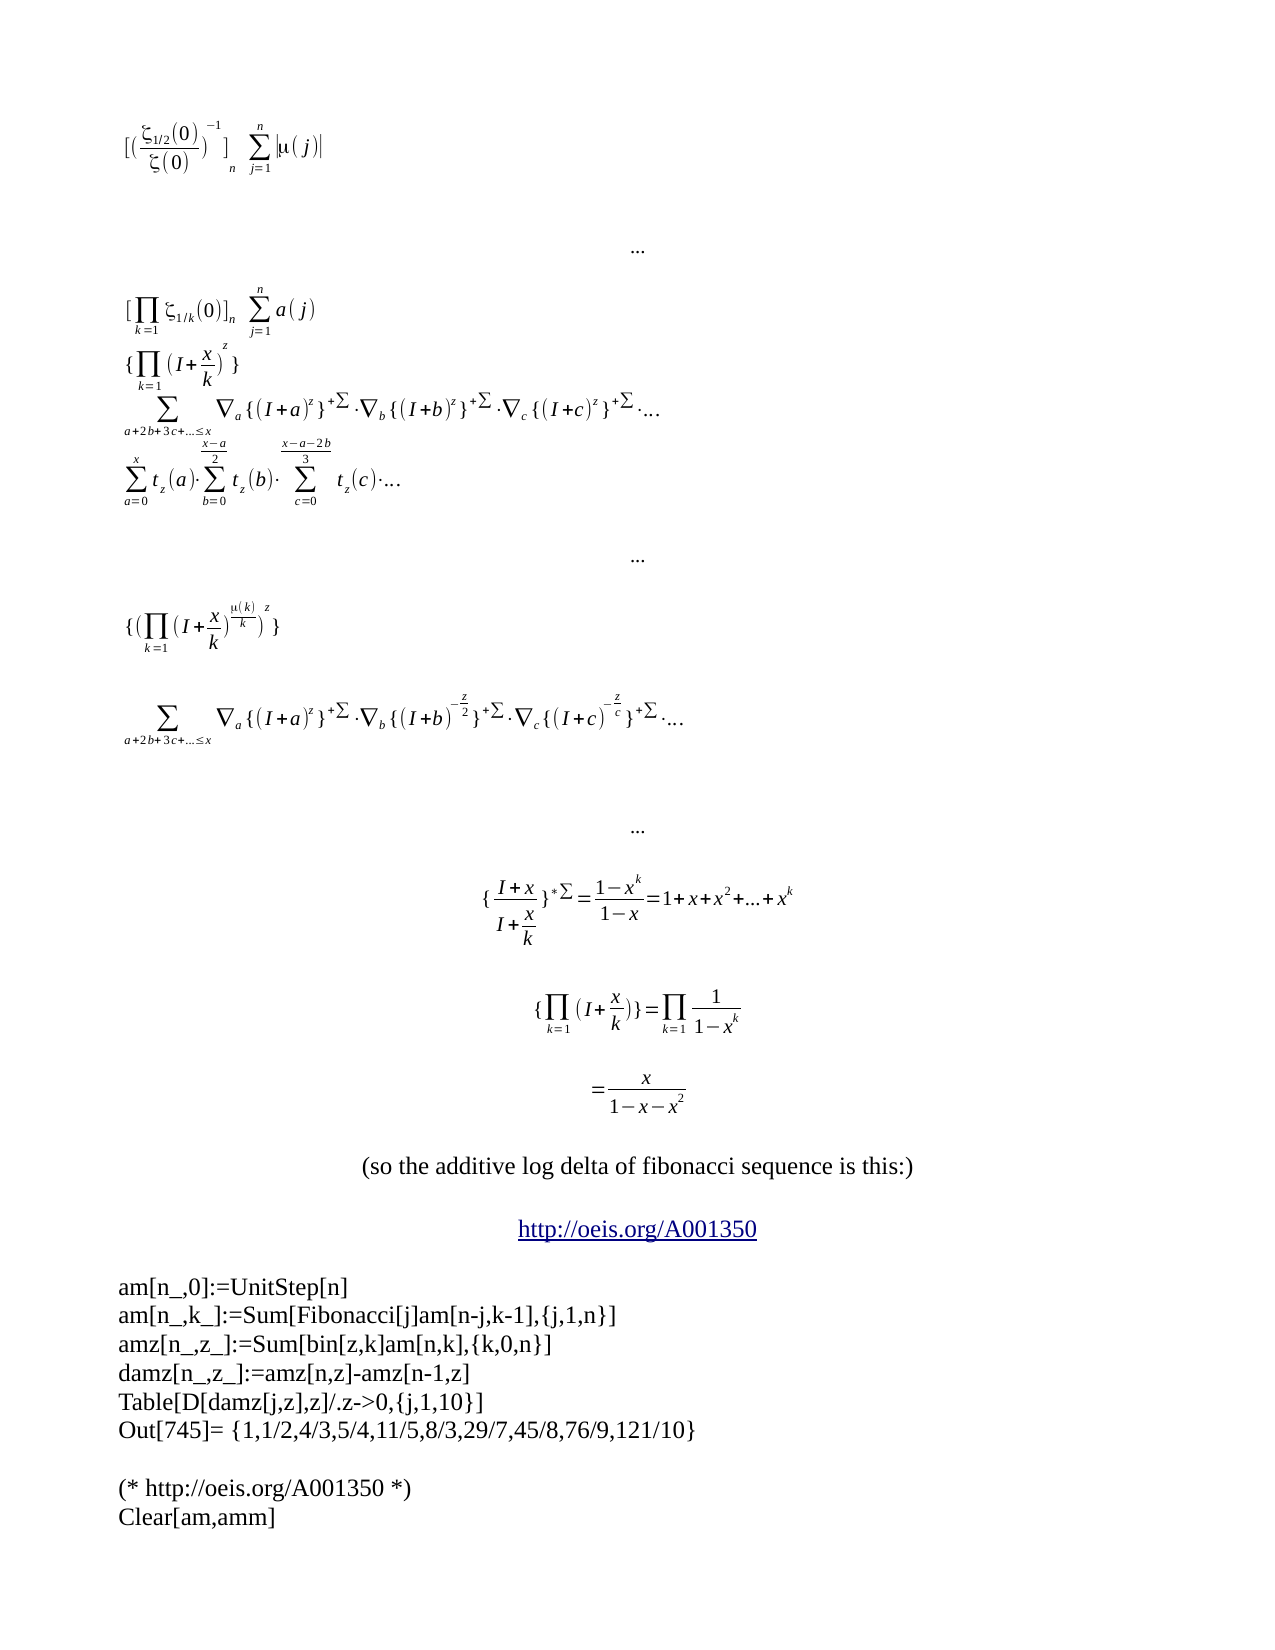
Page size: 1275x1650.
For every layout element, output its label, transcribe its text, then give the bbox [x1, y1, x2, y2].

text (so the additive log delta of fibonacci sequence is this:) [118, 1151, 1157, 1180]
text ... [118, 234, 1157, 258]
text Out[745]= {1,1/2,4/3,5/4,11/5,8/3,29/7,45/8,76/9,121/10} [118, 1416, 1157, 1444]
text http://oeis.org/A001350 [118, 1214, 1157, 1243]
text am[n_,0]:=UnitStep[n] [118, 1272, 1157, 1301]
text damz[n_,z_]:=amz[n,z]-amz[n-1,z] [118, 1358, 1157, 1387]
text amz[n_,z_]:=Sum[bin[z,k]am[n,k],{k,0,n}] [118, 1329, 1157, 1358]
text ... [118, 814, 1157, 838]
text Clear[am,amm] [118, 1502, 1157, 1531]
text Table[D[damz[j,z],z]/.z->0,{j,1,10}] [118, 1387, 1157, 1416]
text am[n_,k_]:=Sum[Fibonacci[j]am[n-j,k-1],{j,1,n}] [118, 1301, 1157, 1329]
text (* http://oeis.org/A001350 *) [118, 1473, 1157, 1502]
text ... [118, 543, 1157, 567]
